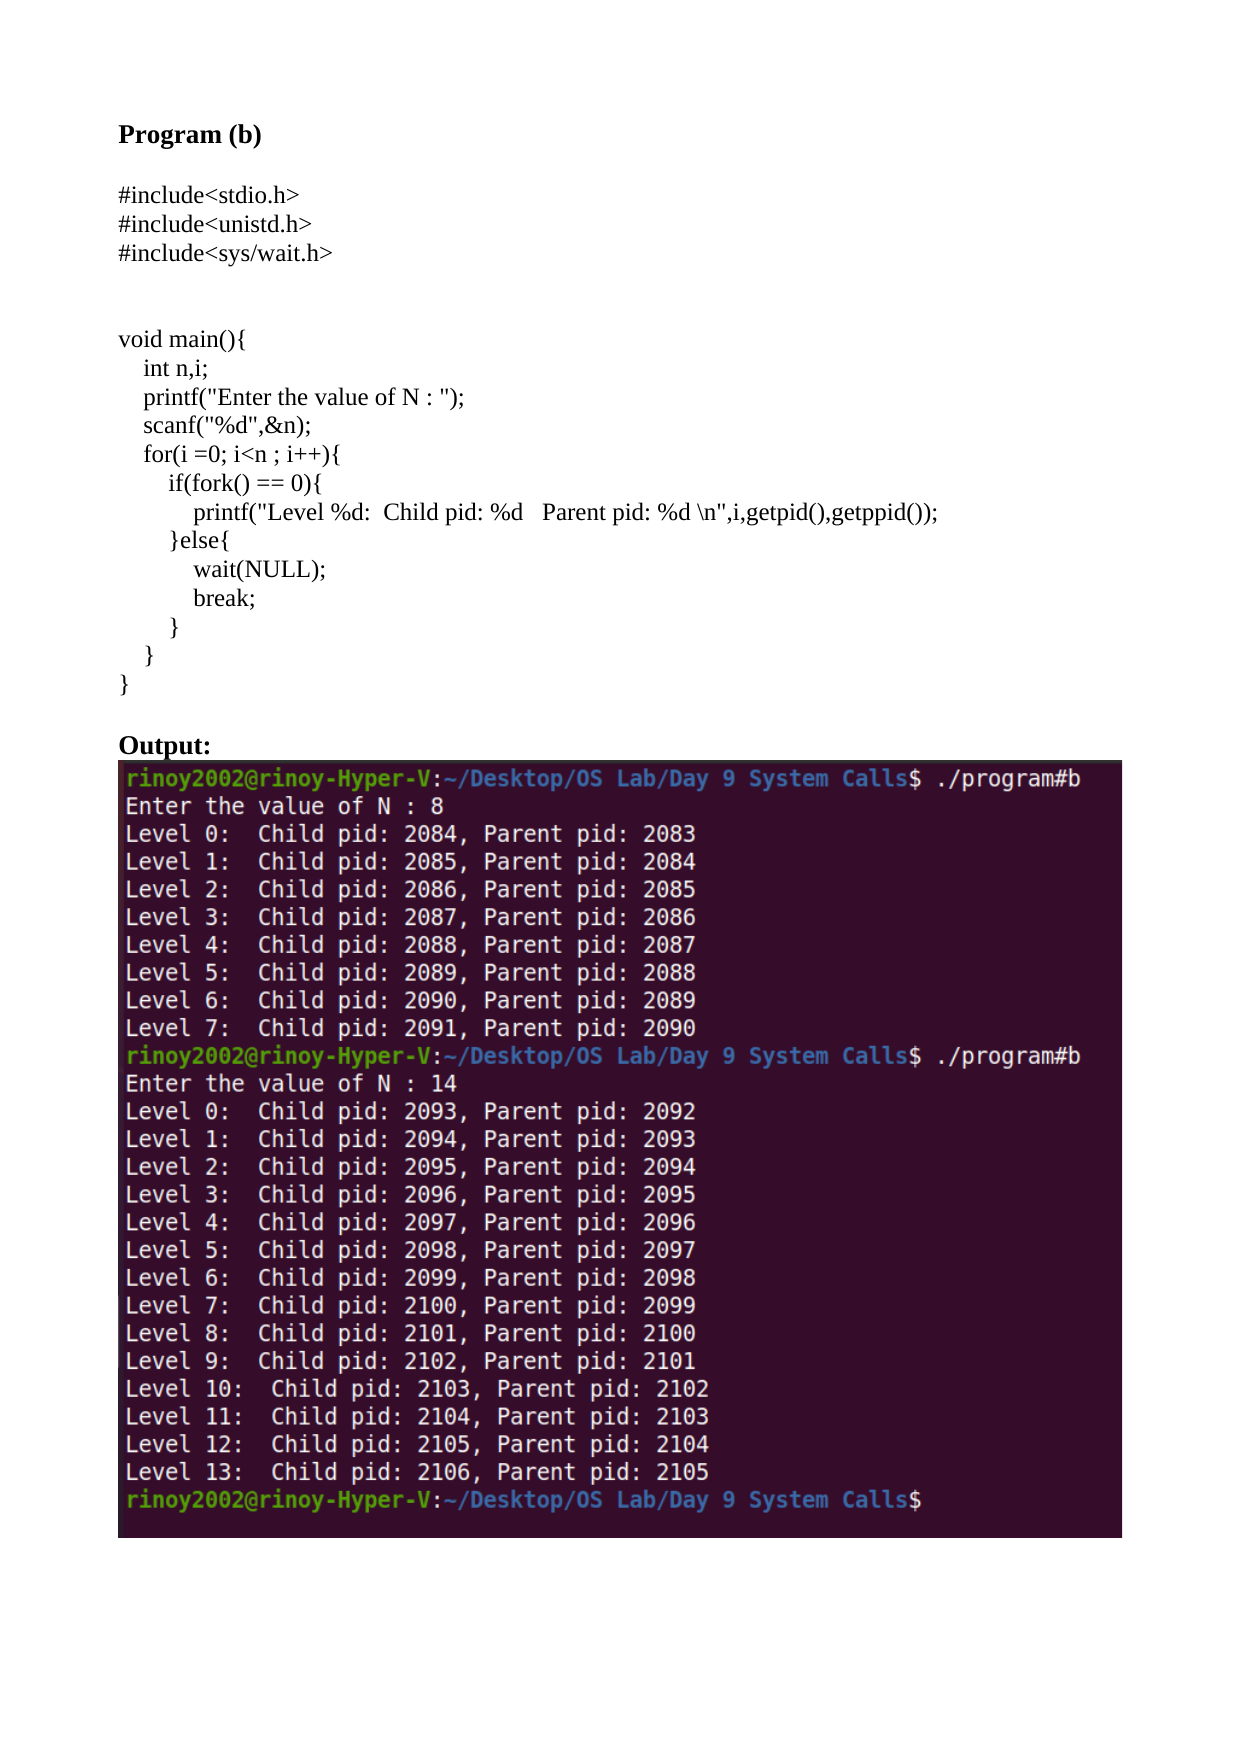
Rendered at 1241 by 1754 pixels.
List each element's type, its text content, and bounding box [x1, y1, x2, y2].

text #include<stdio.h> #include<unistd.h> #include<sys/wait.h> void main(){ int n,i; printf("Enter the value of N : "); scanf("%d",&n); for(i =0; i<n ; i++){ if(fork() == 0){ printf("Level %d: Child pid: %d Parent pid: %d \n",i,getpid(),getppid()); }else{ wait(NULL); break; } } } [118, 180, 1122, 729]
text Output: [118, 729, 1122, 760]
picture [118, 760, 1123, 1538]
text Program (b) [118, 118, 1122, 149]
